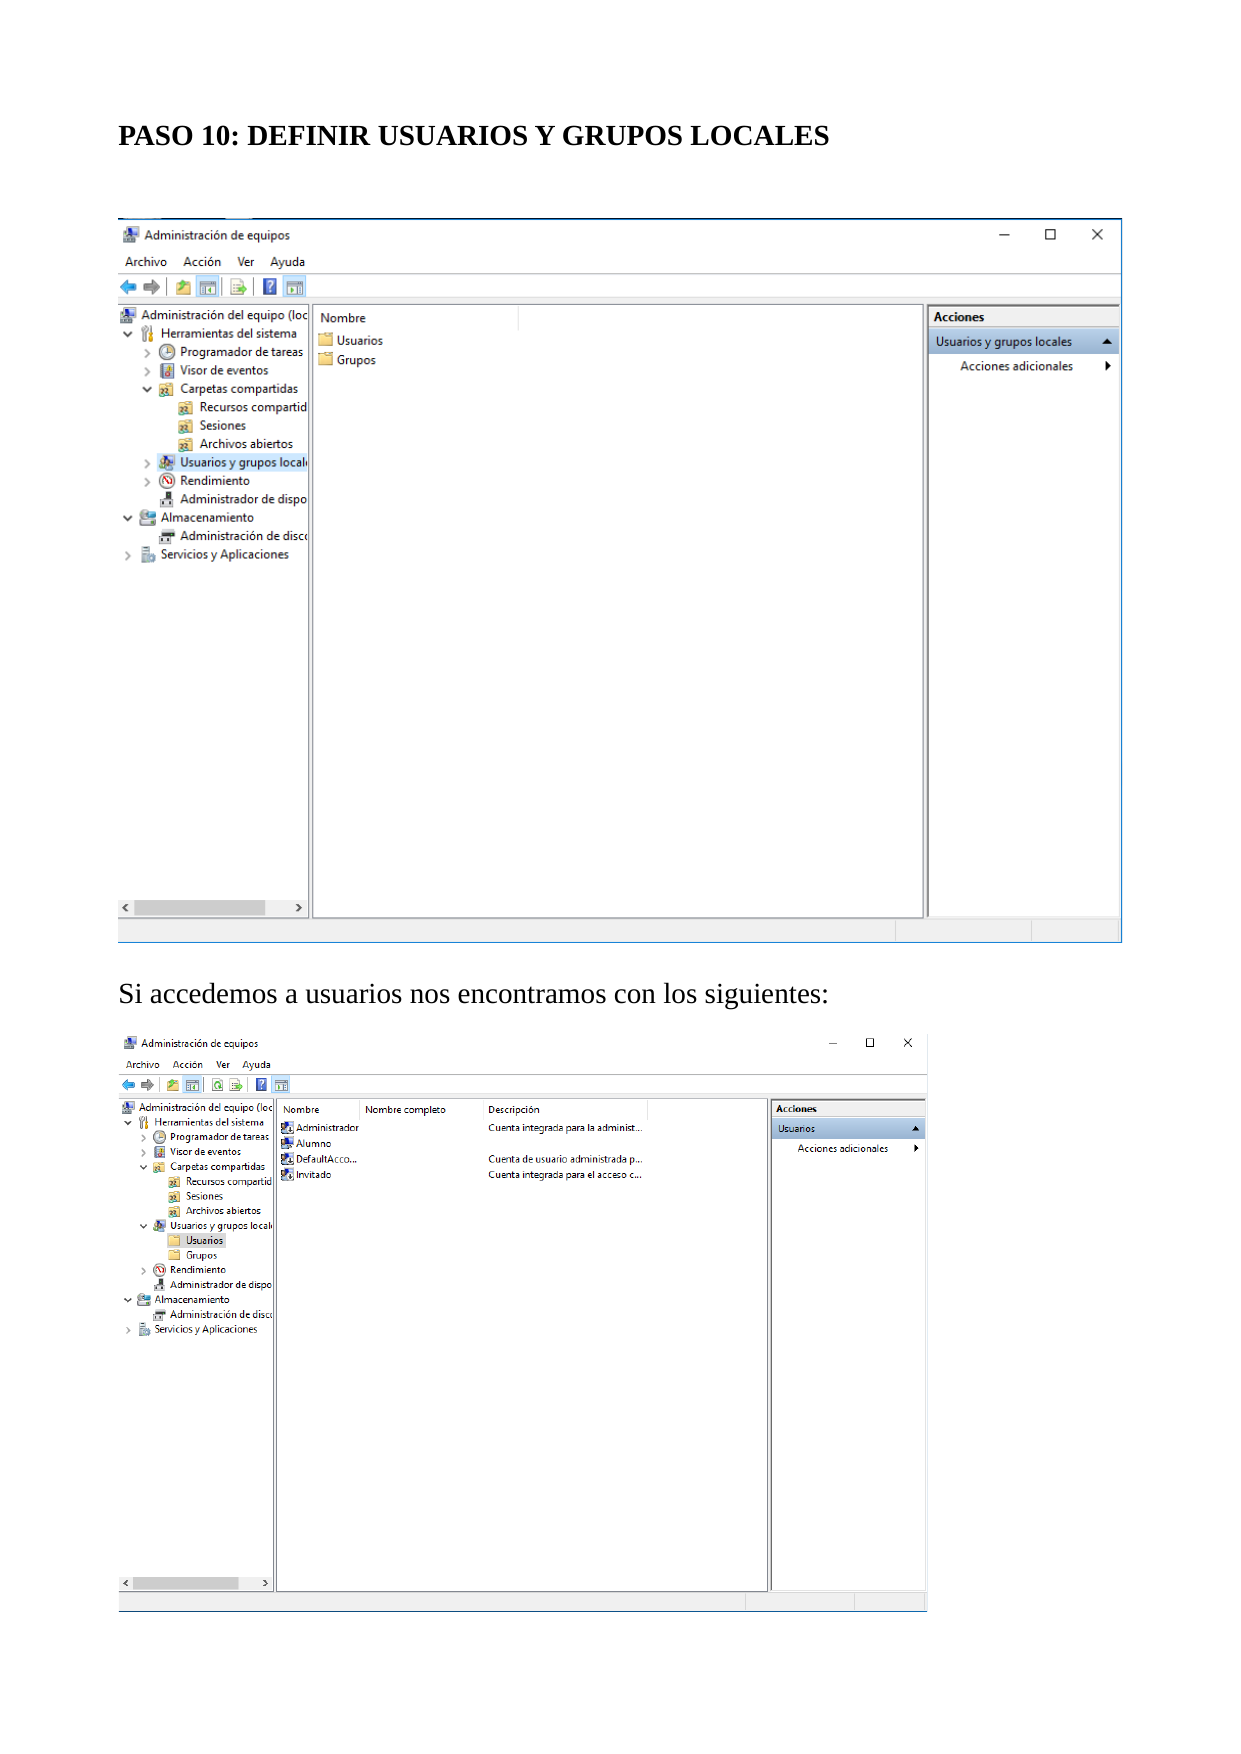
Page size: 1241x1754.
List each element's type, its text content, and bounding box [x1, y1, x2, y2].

text PASO 10: DEFINIR USUARIOS Y GRUPOS LOCALES [118, 118, 1122, 152]
text Si accedemos a usuarios nos encontramos con los siguientes: [118, 976, 1122, 1010]
